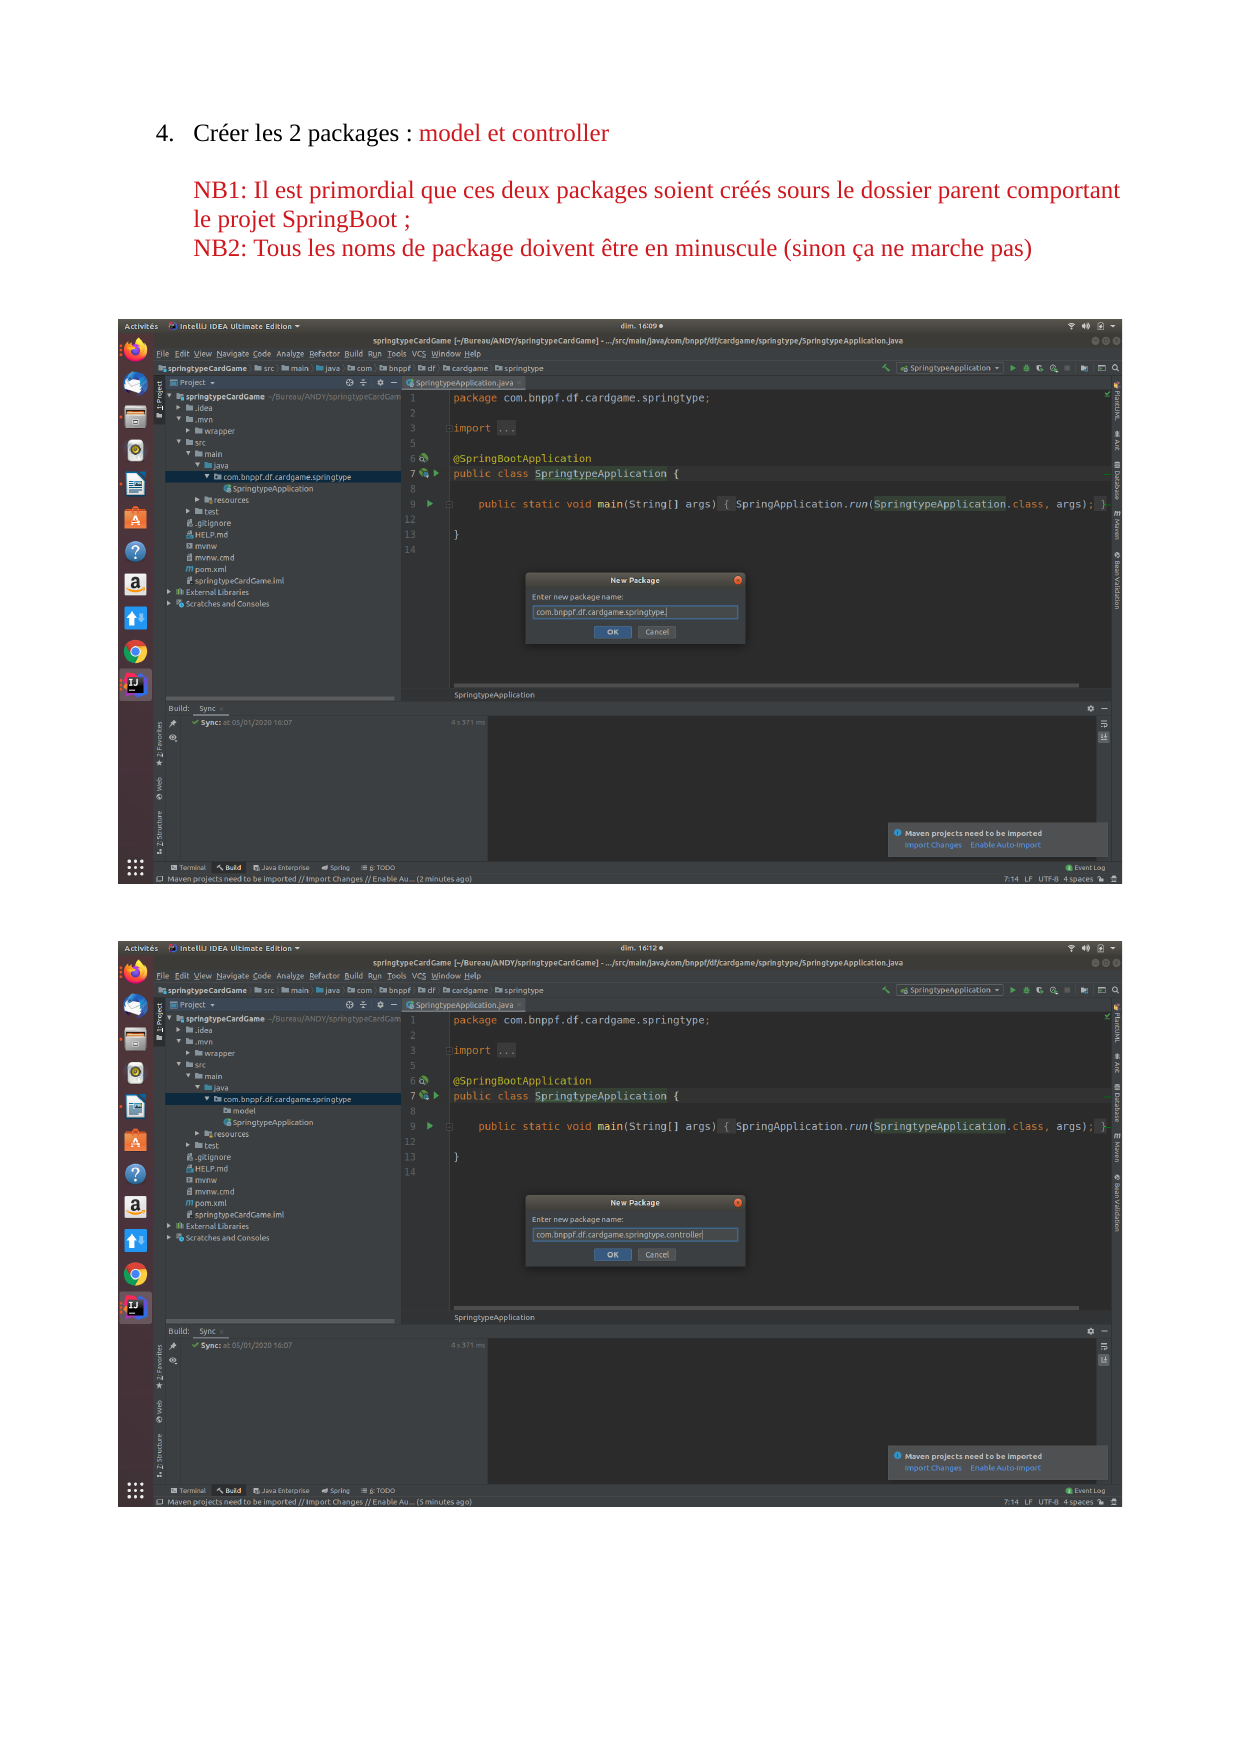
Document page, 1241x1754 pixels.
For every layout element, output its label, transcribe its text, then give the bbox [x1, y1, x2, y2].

list Créer les 2 packages : model et controller [156, 118, 1122, 147]
list NB2: Tous les noms de package doivent être en minuscule (sinon ça ne marche pas) [156, 233, 1122, 262]
picture [118, 319, 1123, 884]
picture [118, 941, 1123, 1507]
list NB1: Il est primordial que ces deux packages soient créés sours le dossier parent comportant le projet SpringBoot ; [156, 176, 1122, 233]
